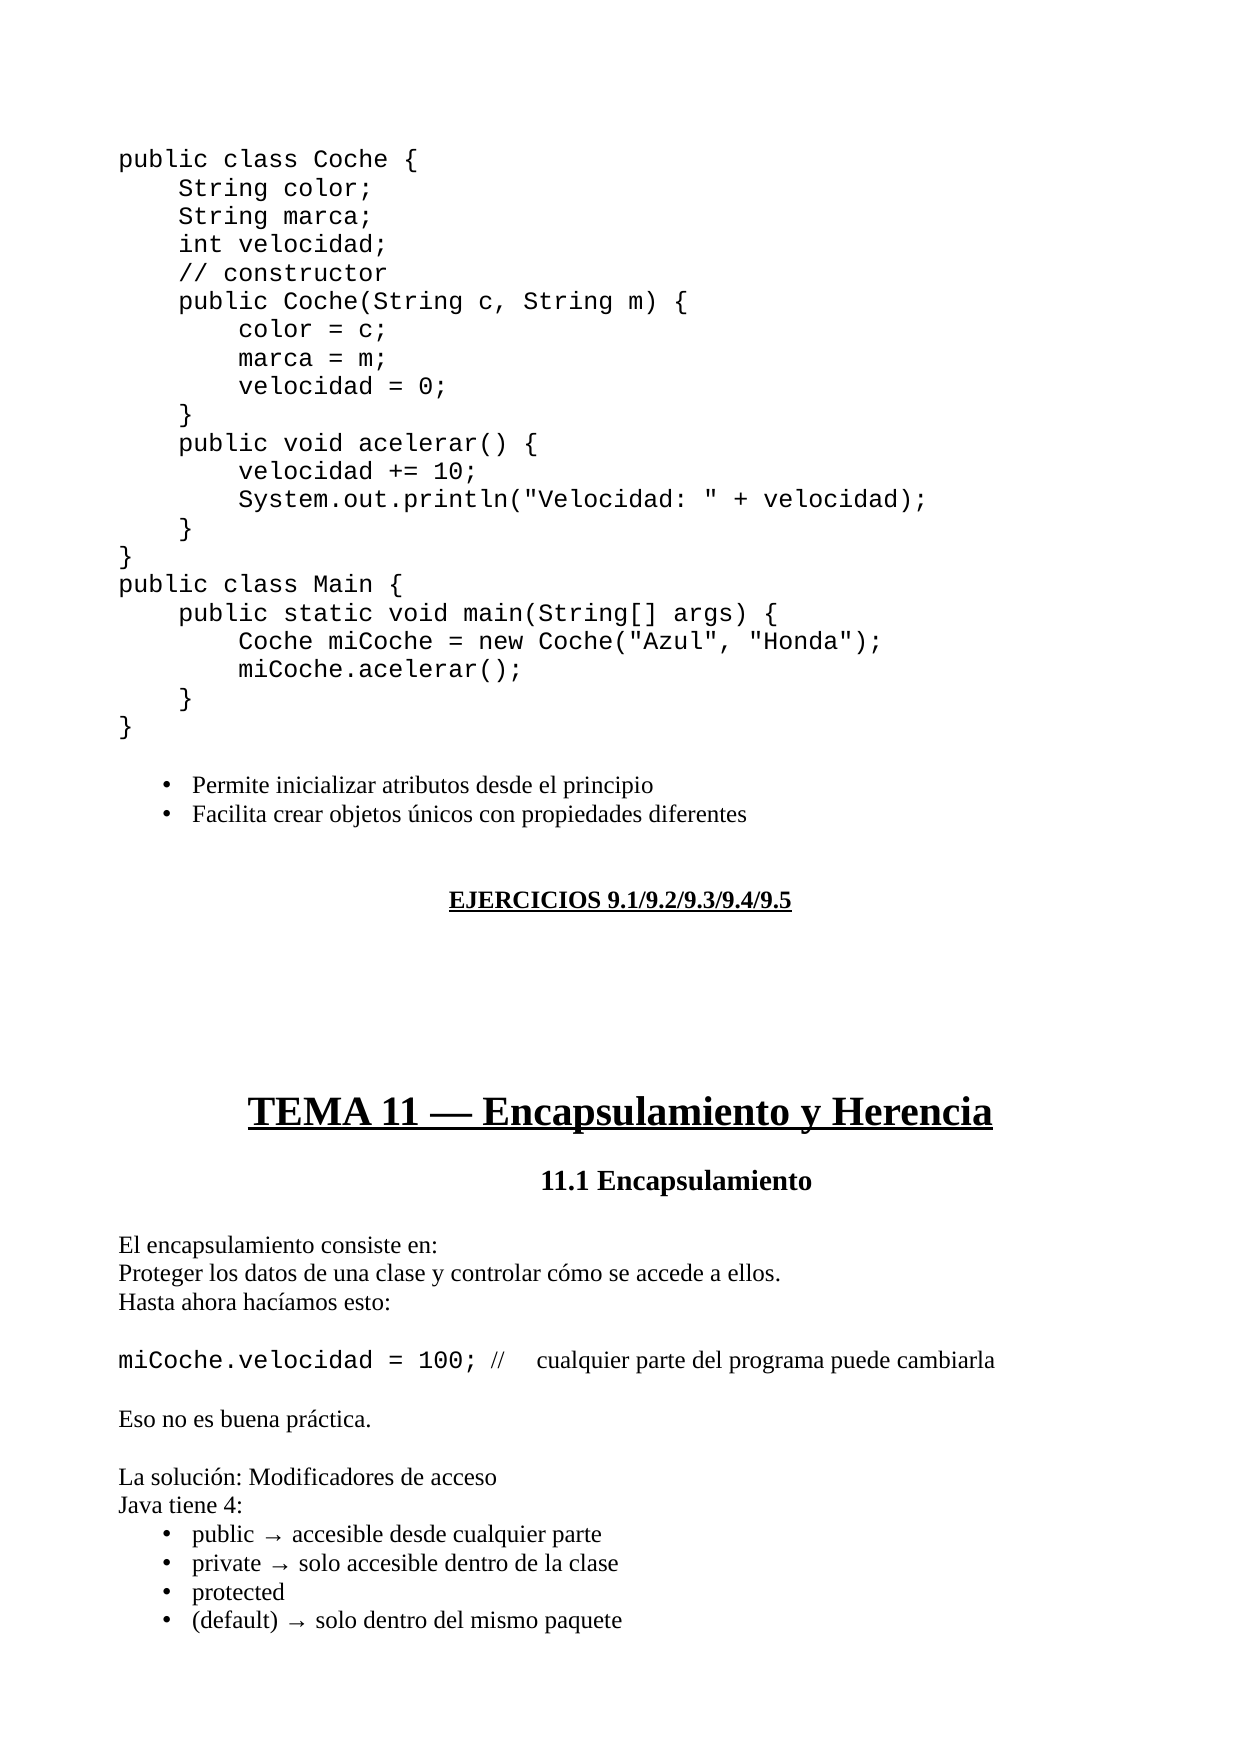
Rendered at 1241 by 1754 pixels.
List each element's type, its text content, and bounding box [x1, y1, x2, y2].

text velocidad += 10; [118, 458, 1122, 487]
text int velocidad; [118, 232, 1122, 260]
text } [118, 685, 1122, 713]
text // constructor [118, 260, 1122, 288]
text public class Coche { [118, 147, 1122, 175]
text El encapsulamiento consiste en: [118, 1230, 1122, 1258]
text velocidad = 0; [118, 373, 1122, 402]
text public class Main { [118, 572, 1122, 600]
list (default) → solo dentro del mismo paquete [162, 1606, 1122, 1634]
text System.out.println("Velocidad: " + velocidad); [118, 487, 1122, 515]
text public static void main(String[] args) { [118, 600, 1122, 628]
text String marca; [118, 203, 1122, 232]
list private → solo accesible dentro de la clase [162, 1548, 1122, 1577]
list 11.1 Encapsulamiento [193, 1163, 1122, 1196]
text } [118, 515, 1122, 543]
text color = c; [118, 317, 1122, 345]
text marca = m; [118, 345, 1122, 373]
text La solución: Modificadores de acceso [118, 1462, 1122, 1491]
text Eso no es buena práctica. [118, 1404, 1122, 1433]
text public void acelerar() { [118, 430, 1122, 458]
text } [118, 402, 1122, 430]
list Facilita crear objetos únicos con propiedades diferentes [162, 799, 1122, 828]
text Proteger los datos de una clase y controlar cómo se accede a ellos. [118, 1258, 1122, 1287]
text String color; [118, 175, 1122, 203]
text Coche miCoche = new Coche("Azul", "Honda"); [118, 628, 1122, 657]
text miCoche.acelerar(); [118, 657, 1122, 685]
text miCoche.velocidad = 100; // ❌ cualquier parte del programa puede cambiarla [118, 1345, 1122, 1376]
text public Coche(String c, String m) { [118, 288, 1122, 317]
list Permite inicializar atributos desde el principio [162, 770, 1122, 799]
text } [118, 713, 1122, 742]
text EJERCICIOS 9.1/9.2/9.3/9.4/9.5 [118, 885, 1122, 914]
text Java tiene 4: [118, 1491, 1122, 1519]
text TEMA 11 — Encapsulamiento y Herencia [118, 1086, 1122, 1134]
text Hasta ahora hacíamos esto: [118, 1287, 1122, 1316]
text } [118, 543, 1122, 572]
list protected [162, 1577, 1122, 1606]
list public → accesible desde cualquier parte [162, 1519, 1122, 1548]
